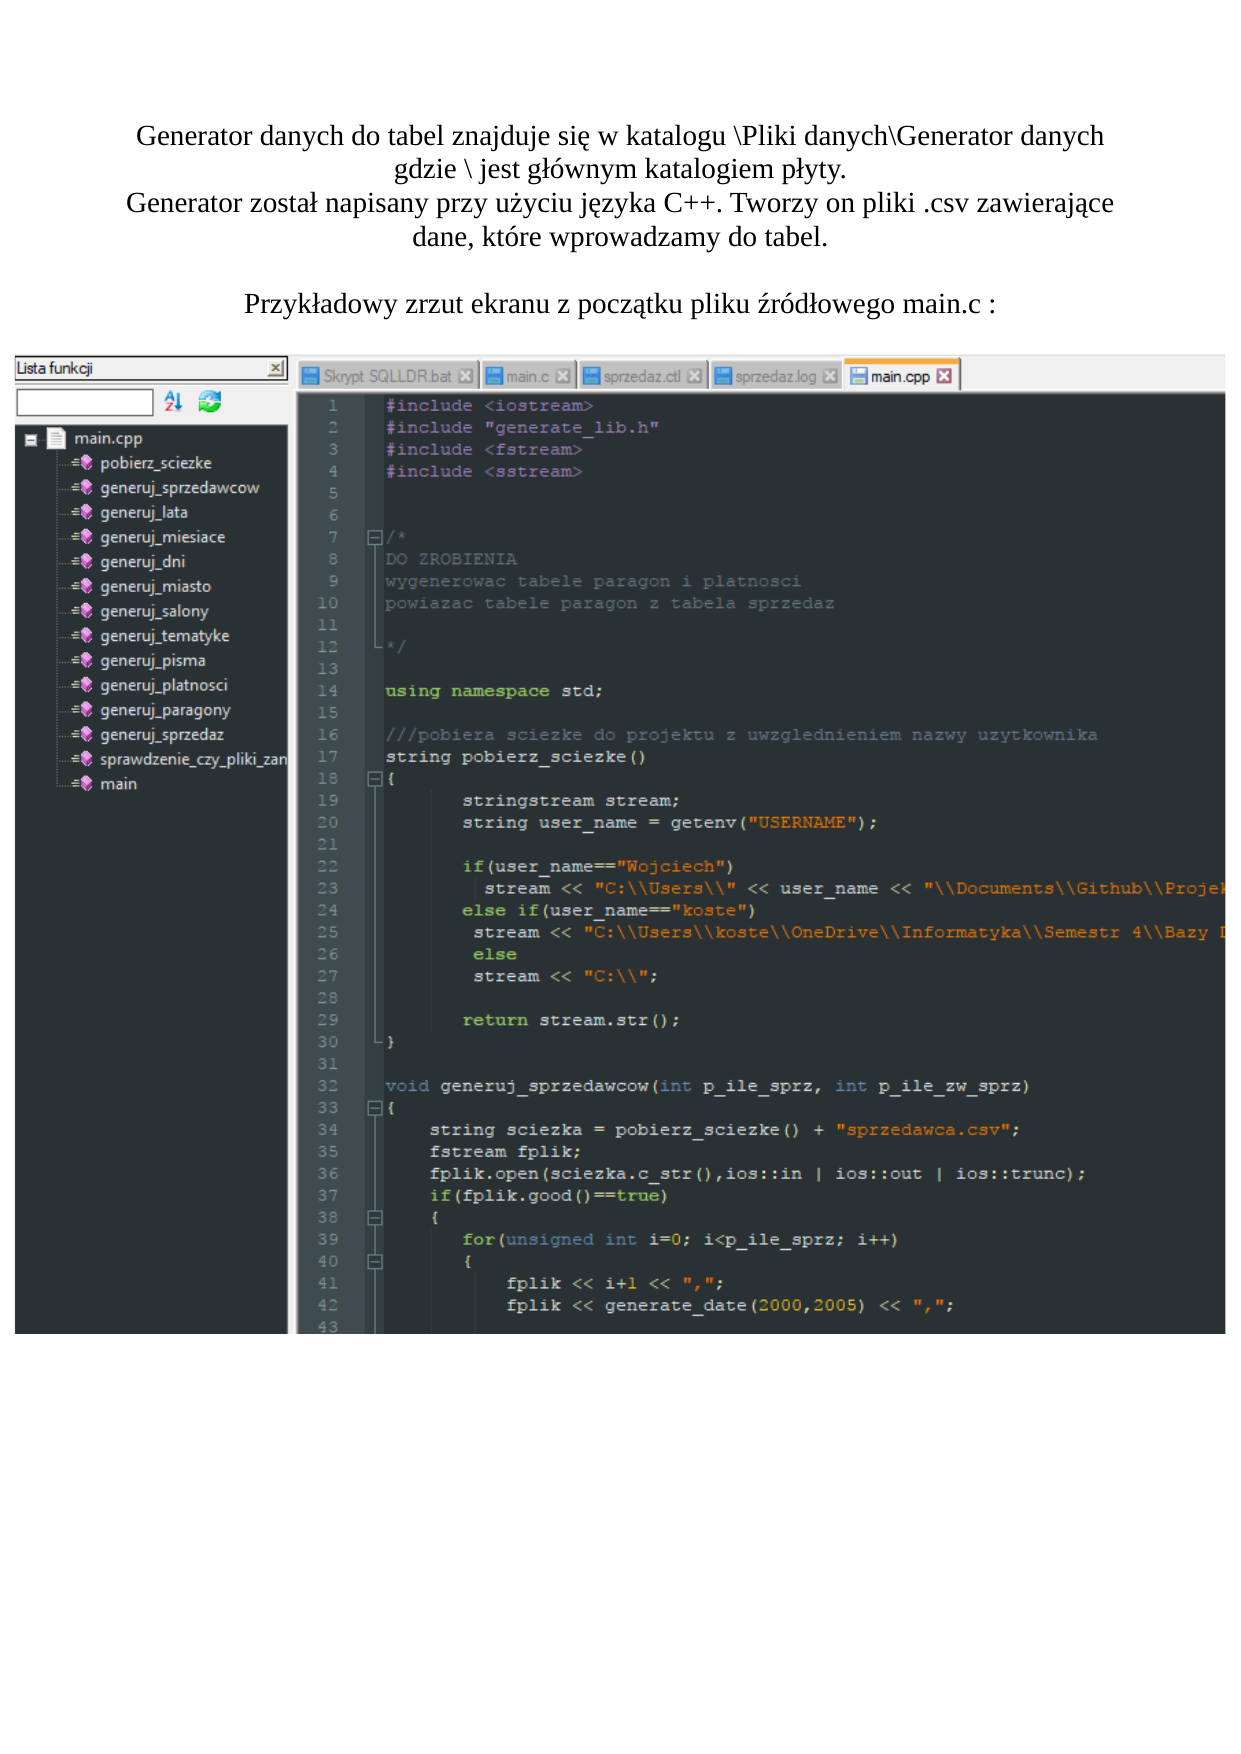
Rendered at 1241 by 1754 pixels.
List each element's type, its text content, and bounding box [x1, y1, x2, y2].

picture [14, 352, 1226, 1334]
text Generator danych do tabel znajduje się w katalogu \Pliki danych\Generator danych gdzie \ jest głównym katalogiem płyty. [118, 118, 1122, 185]
text Generator został napisany przy użyciu języka C++. Tworzy on pliki .csv zawierające dane, które wprowadzamy do tabel. [118, 185, 1122, 252]
text Przykładowy zrzut ekranu z początku pliku źródłowego main.c : [118, 286, 1122, 319]
